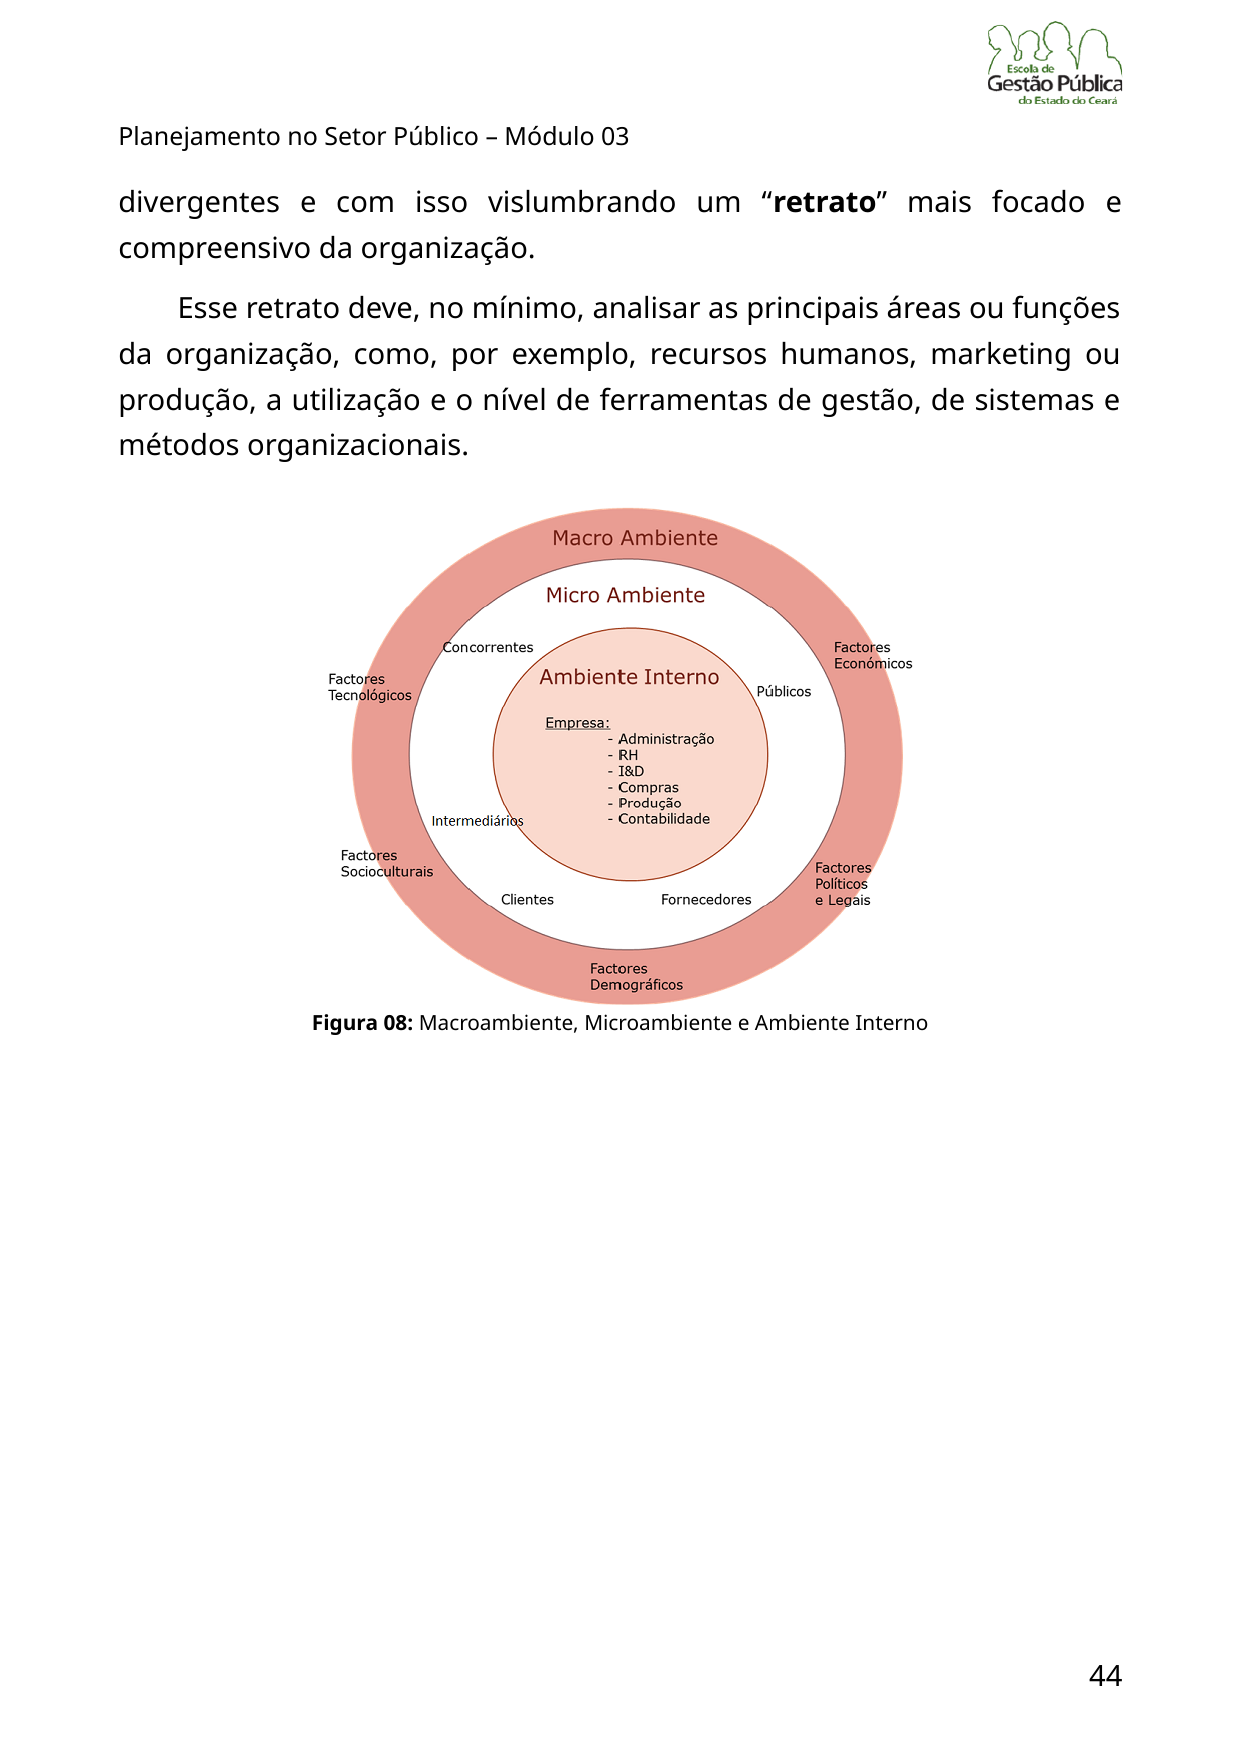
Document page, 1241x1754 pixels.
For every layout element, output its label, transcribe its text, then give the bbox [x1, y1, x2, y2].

picture [319, 507, 923, 1005]
picture [118, 21, 1123, 104]
text Figura 08: Macroambiente, Microambiente e Ambiente Interno [233, 491, 1007, 1037]
text divergentes e com isso vislumbrando um “retrato” mais focado e compreensivo da organização. [118, 182, 1122, 267]
text Esse retrato deve, no mínimo, analisar as principais áreas ou funções da organização, como, por exemplo, recursos humanos, marketing ou produção, a utilização e o nível de ferramentas de gestão, de sistemas e métodos organizacionais. [118, 287, 1122, 464]
text [233, 473, 1007, 491]
text [233, 1037, 1007, 1062]
